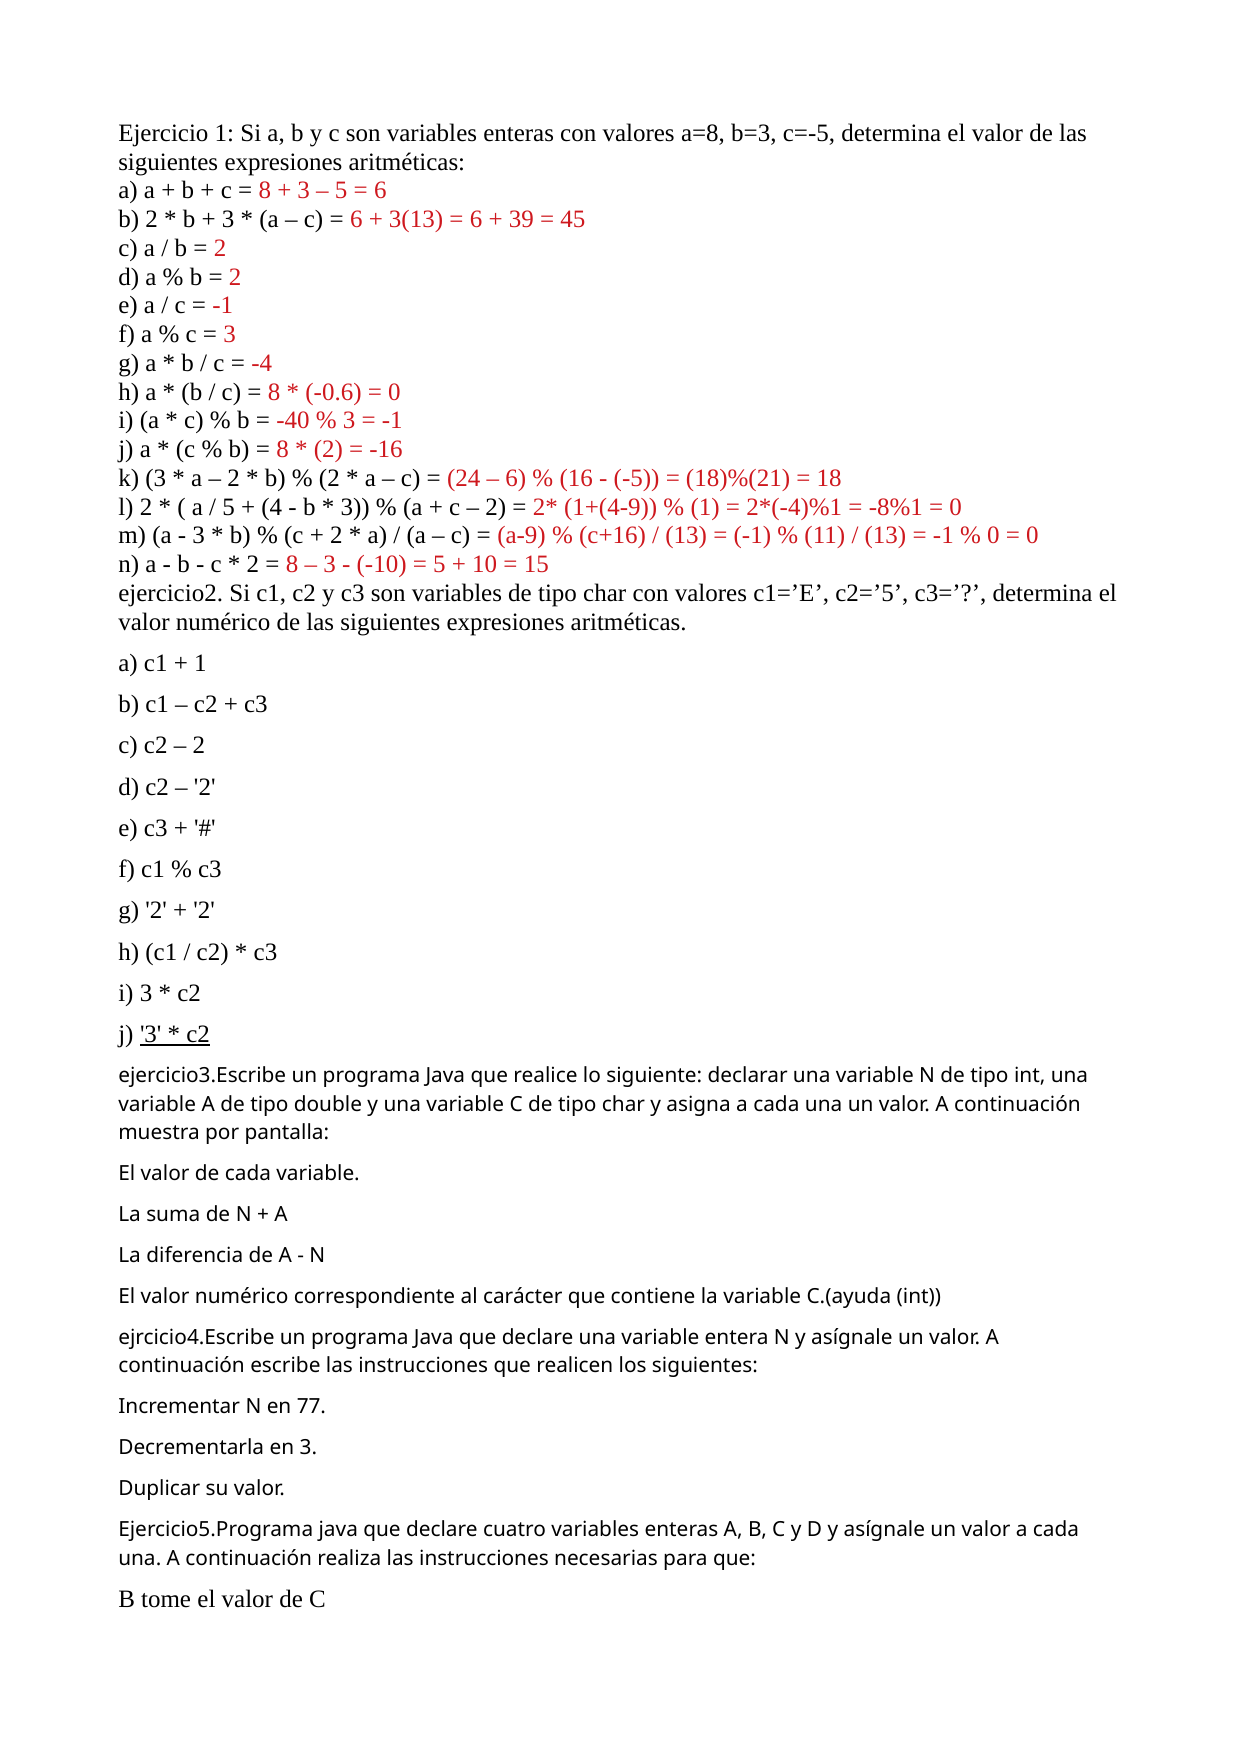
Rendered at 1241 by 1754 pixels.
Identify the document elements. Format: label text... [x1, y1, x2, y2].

text f) c1 % c3 [118, 854, 1122, 883]
text i) 3 * c2 [118, 978, 1122, 1007]
text f) a % c = 3 [118, 319, 1122, 348]
text ejercicio2. Si c1, c2 y c3 son variables de tipo char con valores c1=’E’, c2=’5’, c3=’?’, determina el valor numérico de las siguientes expresiones aritméticas. [118, 578, 1122, 636]
text La suma de N + A [118, 1199, 1122, 1228]
text Ejercicio5.Programa java que declare cuatro variables enteras A, B, C y D y asígnale un valor a cada una. A continuación realiza las instrucciones necesarias para que: [118, 1514, 1122, 1571]
text b) 2 * b + 3 * (a – c) = 6 + 3(13) = 6 + 39 = 45 [118, 204, 1122, 233]
text g) a * b / c = -4 [118, 348, 1122, 377]
text Duplicar su valor. [118, 1473, 1122, 1502]
text e) a / c = -1 [118, 291, 1122, 319]
text Ejercicio 1: Si a, b y c son variables enteras con valores a=8, b=3, c=-5, determina el valor de las siguientes expresiones aritméticas: [118, 118, 1122, 176]
text ejrcicio4.Escribe un programa Java que declare una variable entera N y asígnale un valor. A continuación escribe las instrucciones que realicen los siguientes: [118, 1322, 1122, 1379]
text El valor numérico correspondiente al carácter que contiene la variable C.(ayuda (int)) [118, 1281, 1122, 1310]
text d) a % b = 2 [118, 262, 1122, 291]
text B tome el valor de C [118, 1584, 1122, 1612]
text h) (c1 / c2) * c3 [118, 937, 1122, 966]
text Decrementarla en 3. [118, 1432, 1122, 1461]
text n) a - b - c * 2 = 8 – 3 - (-10) = 5 + 10 = 15 [118, 549, 1122, 578]
text k) (3 * a – 2 * b) % (2 * a – c) = (24 – 6) % (16 - (-5)) = (18)%(21) = 18 [118, 463, 1122, 492]
text l) 2 * ( a / 5 + (4 - b * 3)) % (a + c – 2) = 2* (1+(4-9)) % (1) = 2*(-4)%1 = -8%1 = 0 [118, 492, 1122, 521]
text m) (a - 3 * b) % (c + 2 * a) / (a – c) = (a-9) % (c+16) / (13) = (-1) % (11) / (13) = -1 % 0 = 0 [118, 521, 1122, 549]
text c) a / b = 2 [118, 233, 1122, 262]
text h) a * (b / c) = 8 * (-0.6) = 0 [118, 377, 1122, 406]
text g) '2' + '2' [118, 896, 1122, 924]
text Incrementar N en 77. [118, 1392, 1122, 1420]
text a) a + b + c = 8 + 3 – 5 = 6 [118, 176, 1122, 204]
text j) '3' * c2 [118, 1019, 1122, 1048]
text j) a * (c % b) = 8 * (2) = -16 [118, 434, 1122, 463]
text b) c1 – c2 + c3 [118, 689, 1122, 718]
text a) c1 + 1 [118, 648, 1122, 677]
text i) (a * c) % b = -40 % 3 = -1 [118, 406, 1122, 434]
text La diferencia de A - N [118, 1240, 1122, 1269]
text e) c3 + '#' [118, 813, 1122, 842]
text c) c2 – 2 [118, 731, 1122, 759]
text El valor de cada variable. [118, 1158, 1122, 1187]
text d) c2 – '2' [118, 772, 1122, 801]
text ejercicio3.Escribe un programa Java que realice lo siguiente: declarar una variable N de tipo int, una variable A de tipo double y una variable C de tipo char y asigna a cada una un valor. A continuación muestra por pantalla: [118, 1061, 1122, 1146]
